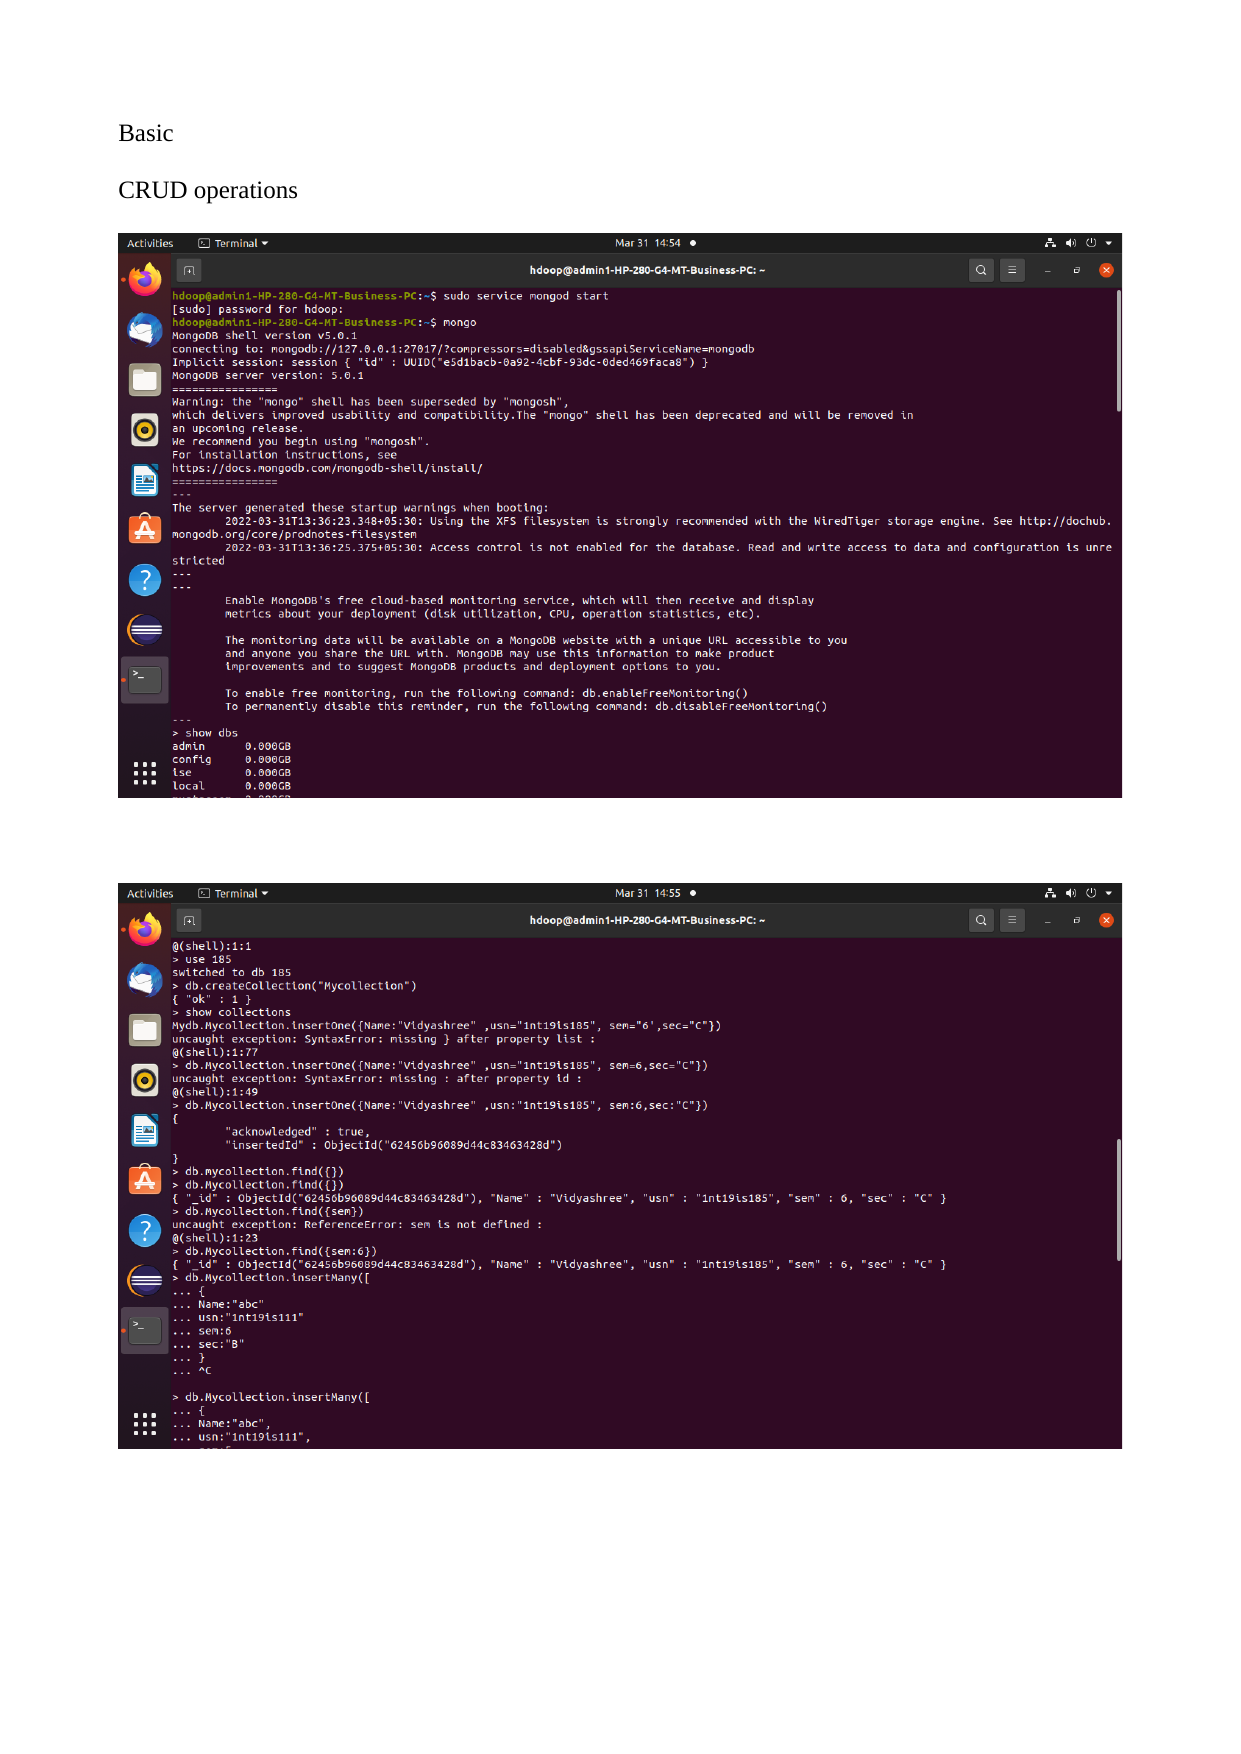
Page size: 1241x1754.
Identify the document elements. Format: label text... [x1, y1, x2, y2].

text Basic [118, 118, 1122, 147]
text CRUD operations [118, 176, 1122, 204]
picture [118, 233, 1123, 798]
picture [118, 883, 1123, 1449]
